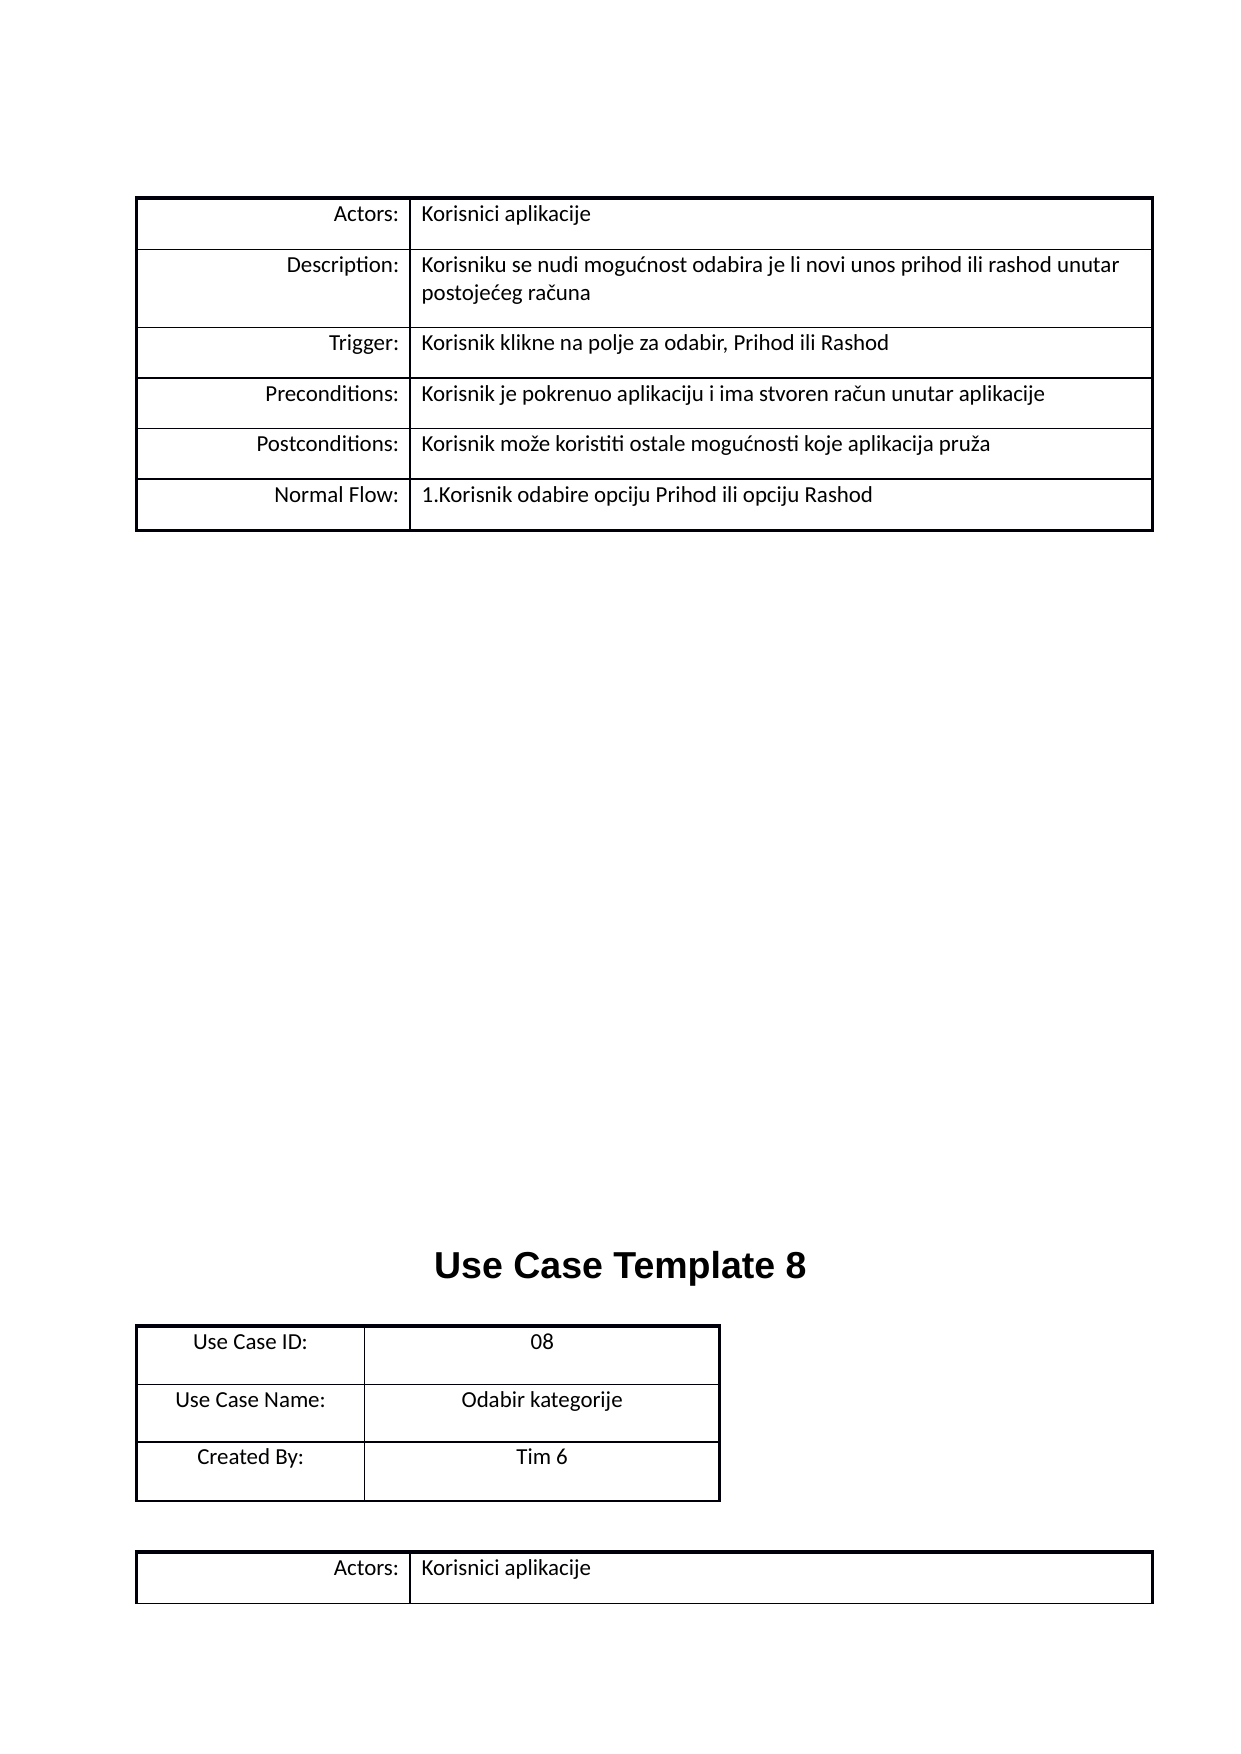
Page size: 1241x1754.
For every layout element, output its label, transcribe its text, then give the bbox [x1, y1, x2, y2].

table_cell Korisnik klikne na polje za odabir, Prihod ili Rashod [411, 328, 1151, 377]
table_header Actors: [138, 200, 409, 248]
text Use Case Template 8 [148, 1244, 1093, 1287]
table_header 08 [365, 1328, 718, 1383]
table_cell Created By: [138, 1443, 364, 1500]
table_cell Description: [138, 250, 409, 327]
table_header Korisnici aplikacije [411, 200, 1151, 248]
table_cell Preconditions: [138, 379, 409, 428]
table_cell Korisnik je pokrenuo aplikaciju i ima stvoren račun unutar aplikacije [411, 379, 1151, 428]
table_cell Use Case Name: [138, 1385, 364, 1441]
table_cell Korisnik odabire opciju Prihod ili opciju Rashod [411, 480, 1151, 528]
table_cell Postconditions: [138, 429, 409, 478]
table_cell Tim 6 [365, 1443, 718, 1500]
table_cell Trigger: [138, 328, 409, 377]
table_cell Normal Flow: [138, 480, 409, 528]
table_header Use Case ID: [138, 1328, 364, 1383]
table_header Korisnici aplikacije [411, 1554, 1151, 1602]
table_cell Korisniku se nudi mogućnost odabira je li novi unos prihod ili rashod unutar postojećeg računa [411, 250, 1151, 327]
table_header Actors: [138, 1554, 409, 1602]
table_cell Odabir kategorije [365, 1385, 718, 1441]
table_cell Korisnik može koristiti ostale mogućnosti koje aplikacija pruža [411, 429, 1151, 478]
